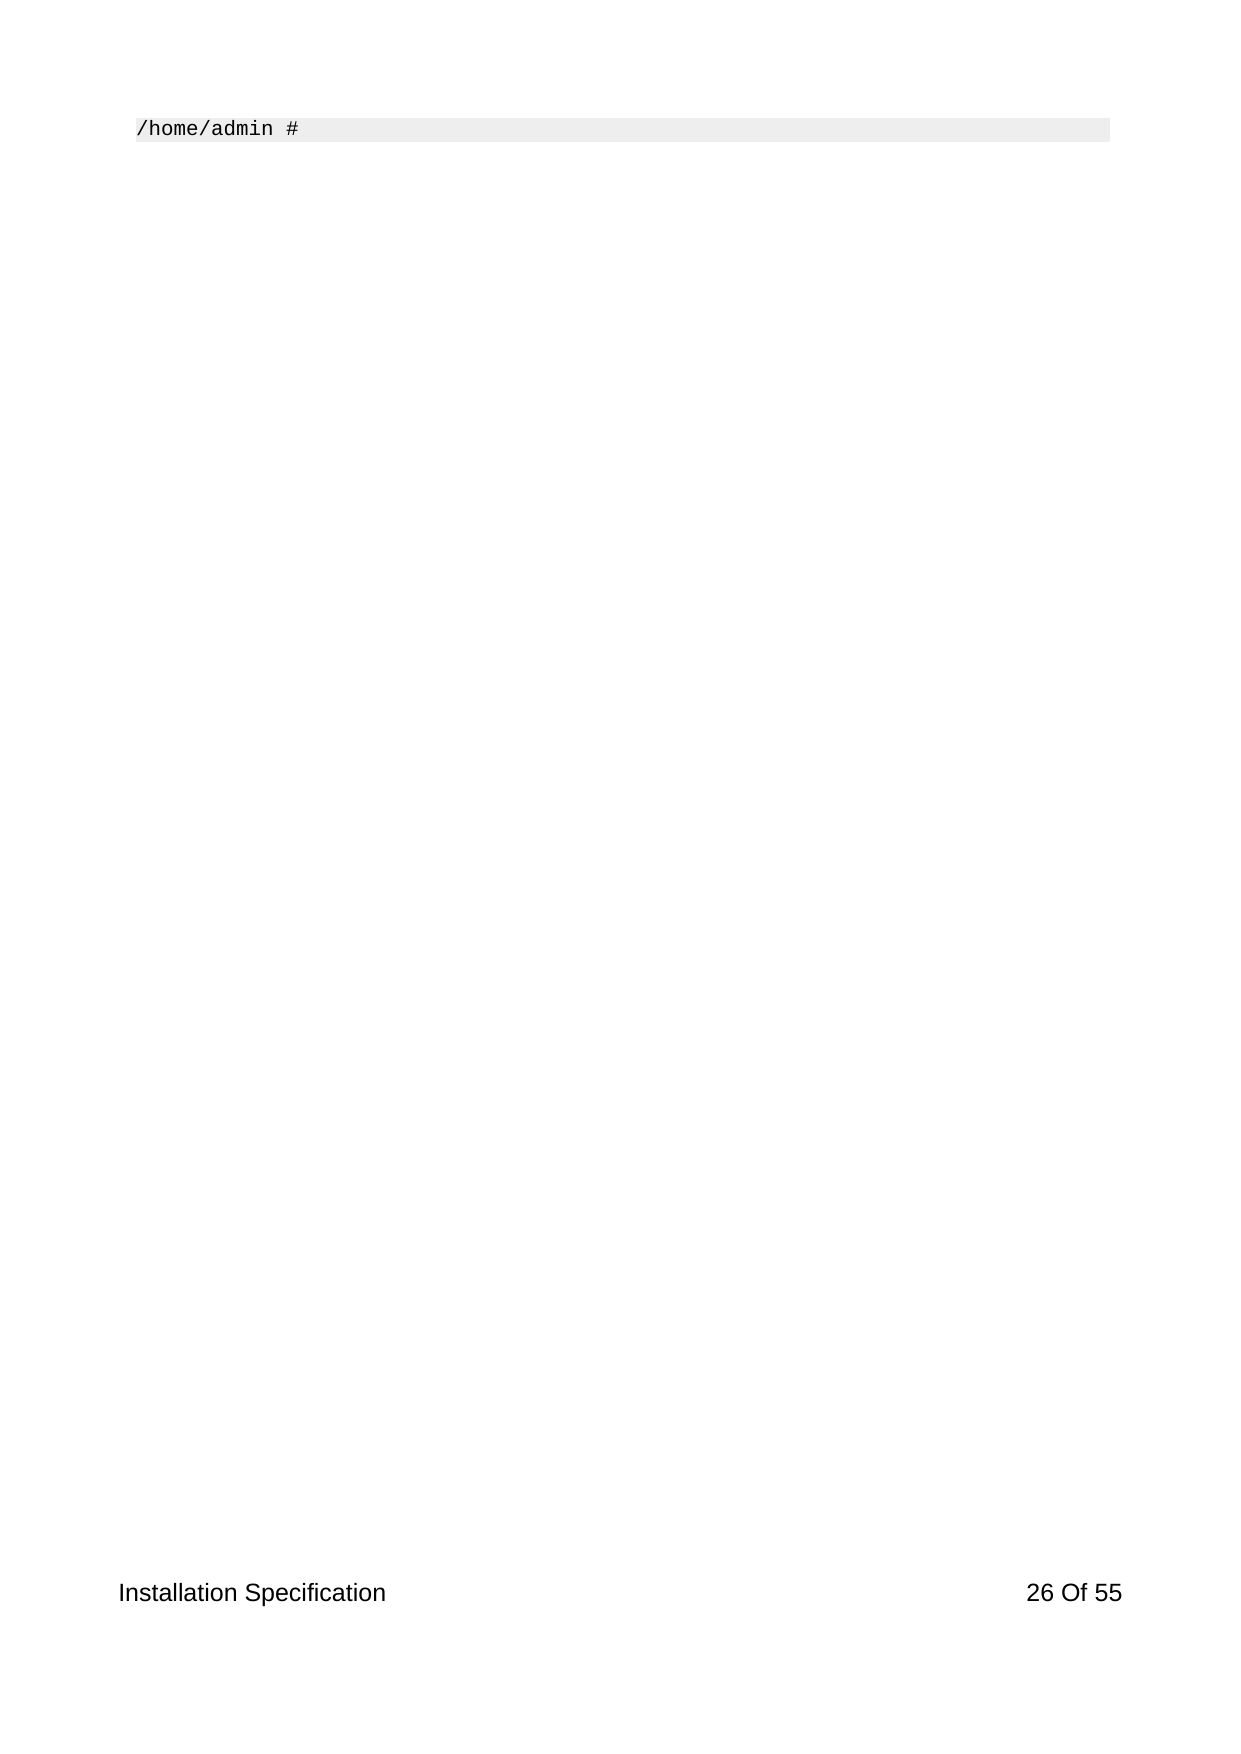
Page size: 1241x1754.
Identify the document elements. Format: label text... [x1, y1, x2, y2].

text /home/admin # [136, 118, 1110, 142]
